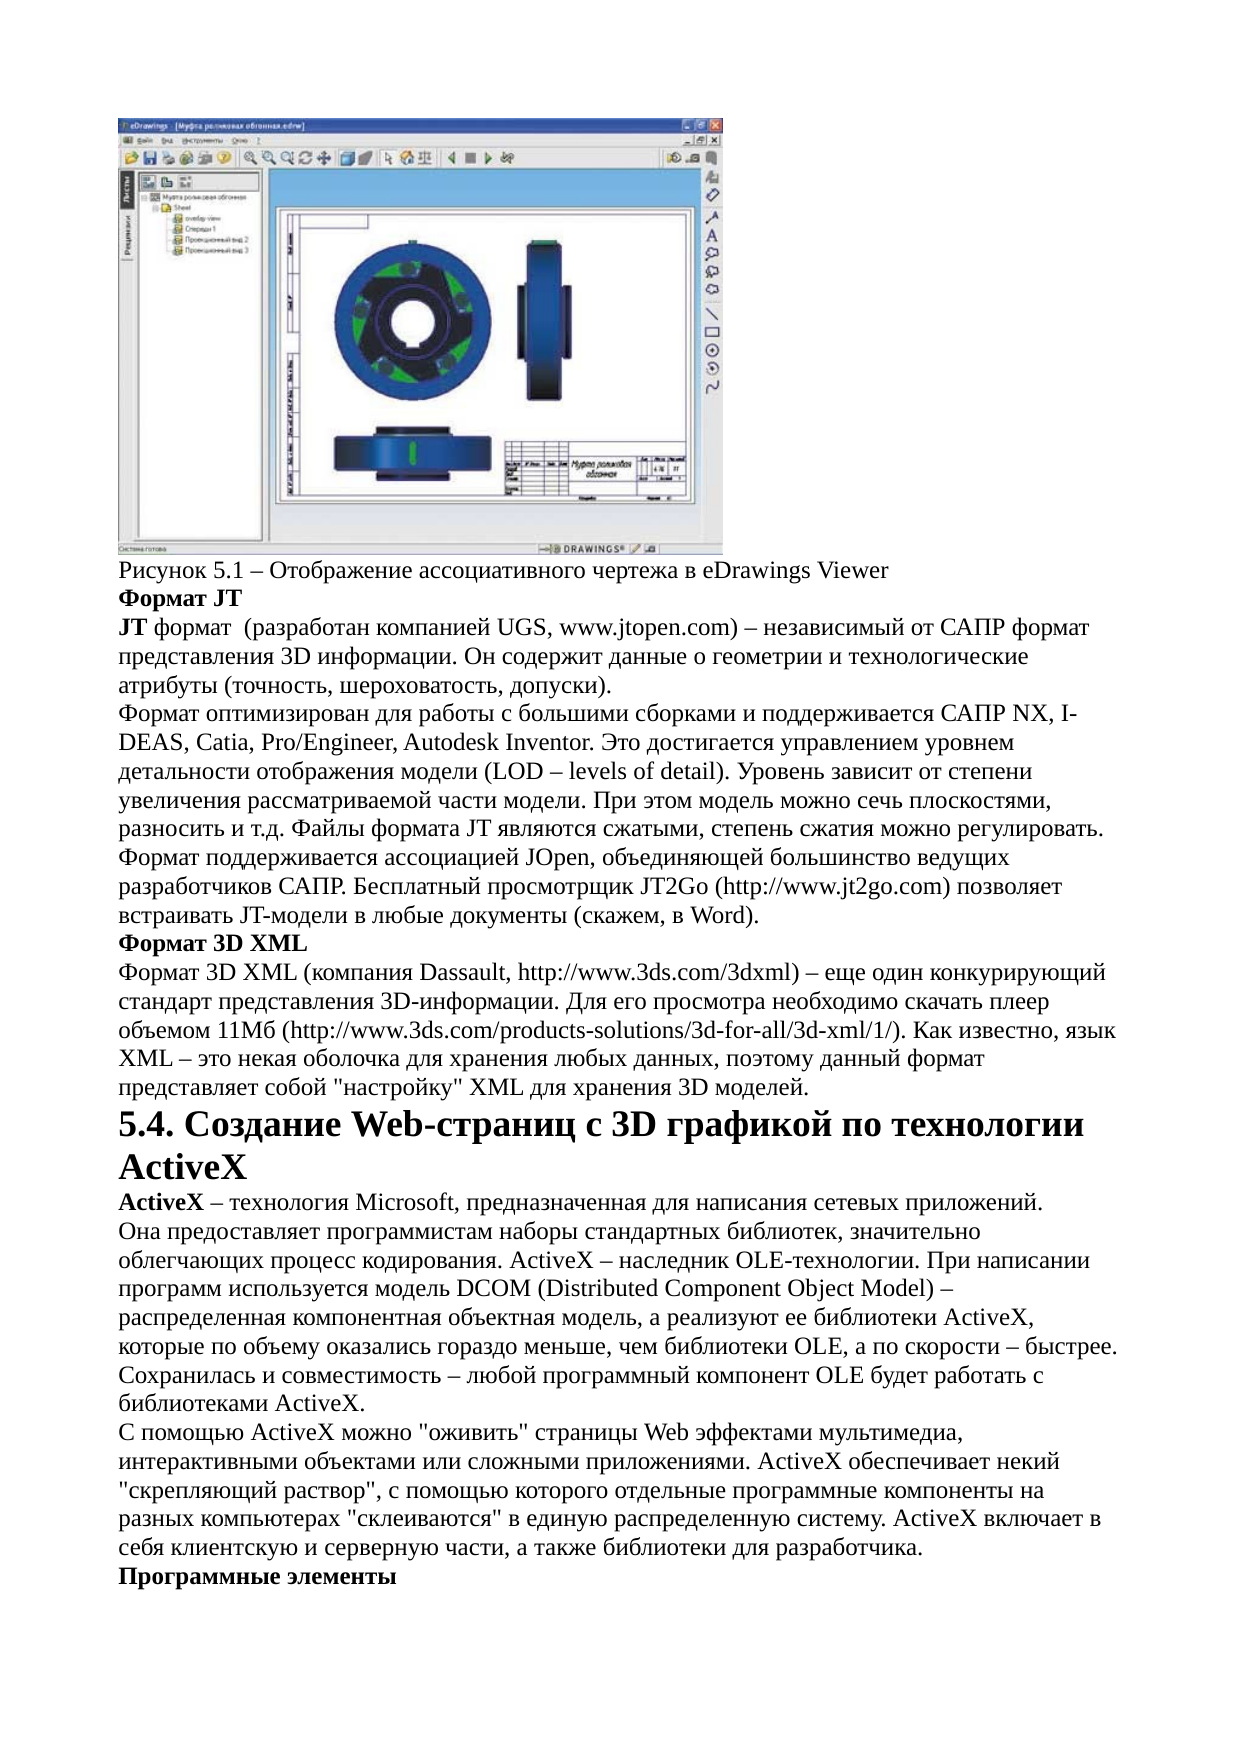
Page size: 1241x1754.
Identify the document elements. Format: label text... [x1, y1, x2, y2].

text С помощью ActiveX можно "оживить" страницы Web эффектами мультимедиа, интерактивными объектами или сложными приложениями. ActiveX обеспечивает некий "скрепляющий раствор", с помощью которого отдельные программные компоненты на разных компьютерах "склеиваются" в единую распределенную систему. ActiveX включает в себя клиентскую и серверную части, а также библиотеки для разработчика. [118, 1417, 1122, 1561]
text Рисунок 5.1 – Отображение ассоциативного чертежа в eDrawings Viewer [118, 555, 1122, 583]
text Формат оптимизирован для работы с большими сборками и поддерживается САПР NX, I-DEAS, Catia, Pro/Engineer, Autodesk Inventor. Это достигается управлением уровнем детальности отображения модели (LOD – levels of detail). Уровень зависит от степени увеличения рассматриваемой части модели. При этом модель можно сечь плоскостями, разносить и т.д. Файлы формата JT являются сжатыми, степень сжатия можно регулировать. Формат поддерживается ассоциацией JOpen, объединяющей большинство ведущих разработчиков САПР. Бесплатный просмотрщик JT2Go (http://www.jt2go.com) позволяет встраивать JT-модели в любые документы (скажем, в Word). [118, 698, 1122, 928]
subtitle 5.4. Создание Web-страниц с 3D графикой по технологии ActiveX [118, 1101, 1122, 1187]
text JT формат (разработан компанией UGS, www.jtopen.com) – независимый от САПР формат представления 3D информации. Он содержит данные о геометрии и технологические атрибуты (точность, шероховатость, допуски). [118, 612, 1122, 698]
text Программные элементы [118, 1561, 1122, 1590]
text Формат 3D XML (компания Dassault, http://www.3ds.com/3dxml) – еще один конкурирующий стандарт представления 3D-информации. Для его просмотра необходимо скачать плеер объемом 11Мб (http://www.3ds.com/products-solutions/3d-for-all/3d-xml/1/). Как известно, язык XML – это некая оболочка для хранения любых данных, поэтому данный формат представляет собой "настройку" XML для хранения 3D моделей. [118, 957, 1122, 1101]
text ActiveX – технология Microsoft, предназначенная для написания сетевых приложений. [118, 1187, 1122, 1216]
text Формат 3D XML [118, 928, 1122, 957]
picture [118, 118, 723, 555]
text Формат JT [118, 583, 1122, 612]
text Она предоставляет программистам наборы стандартных библиотек, значительно облегчающих процесс кодирования. ActiveX – наследник OLE-технологии. При написании программ используется модель DCOM (Distributed Component Object Model) – распределенная компонентная объектная модель, а реализуют ее библиотеки ActiveX, которые по объему оказались гораздо меньше, чем библиотеки OLE, а по скорости – быстрее. Сохранилась и совместимость – любой программный компонент OLE будет работать с библиотеками ActiveX. [118, 1216, 1122, 1417]
